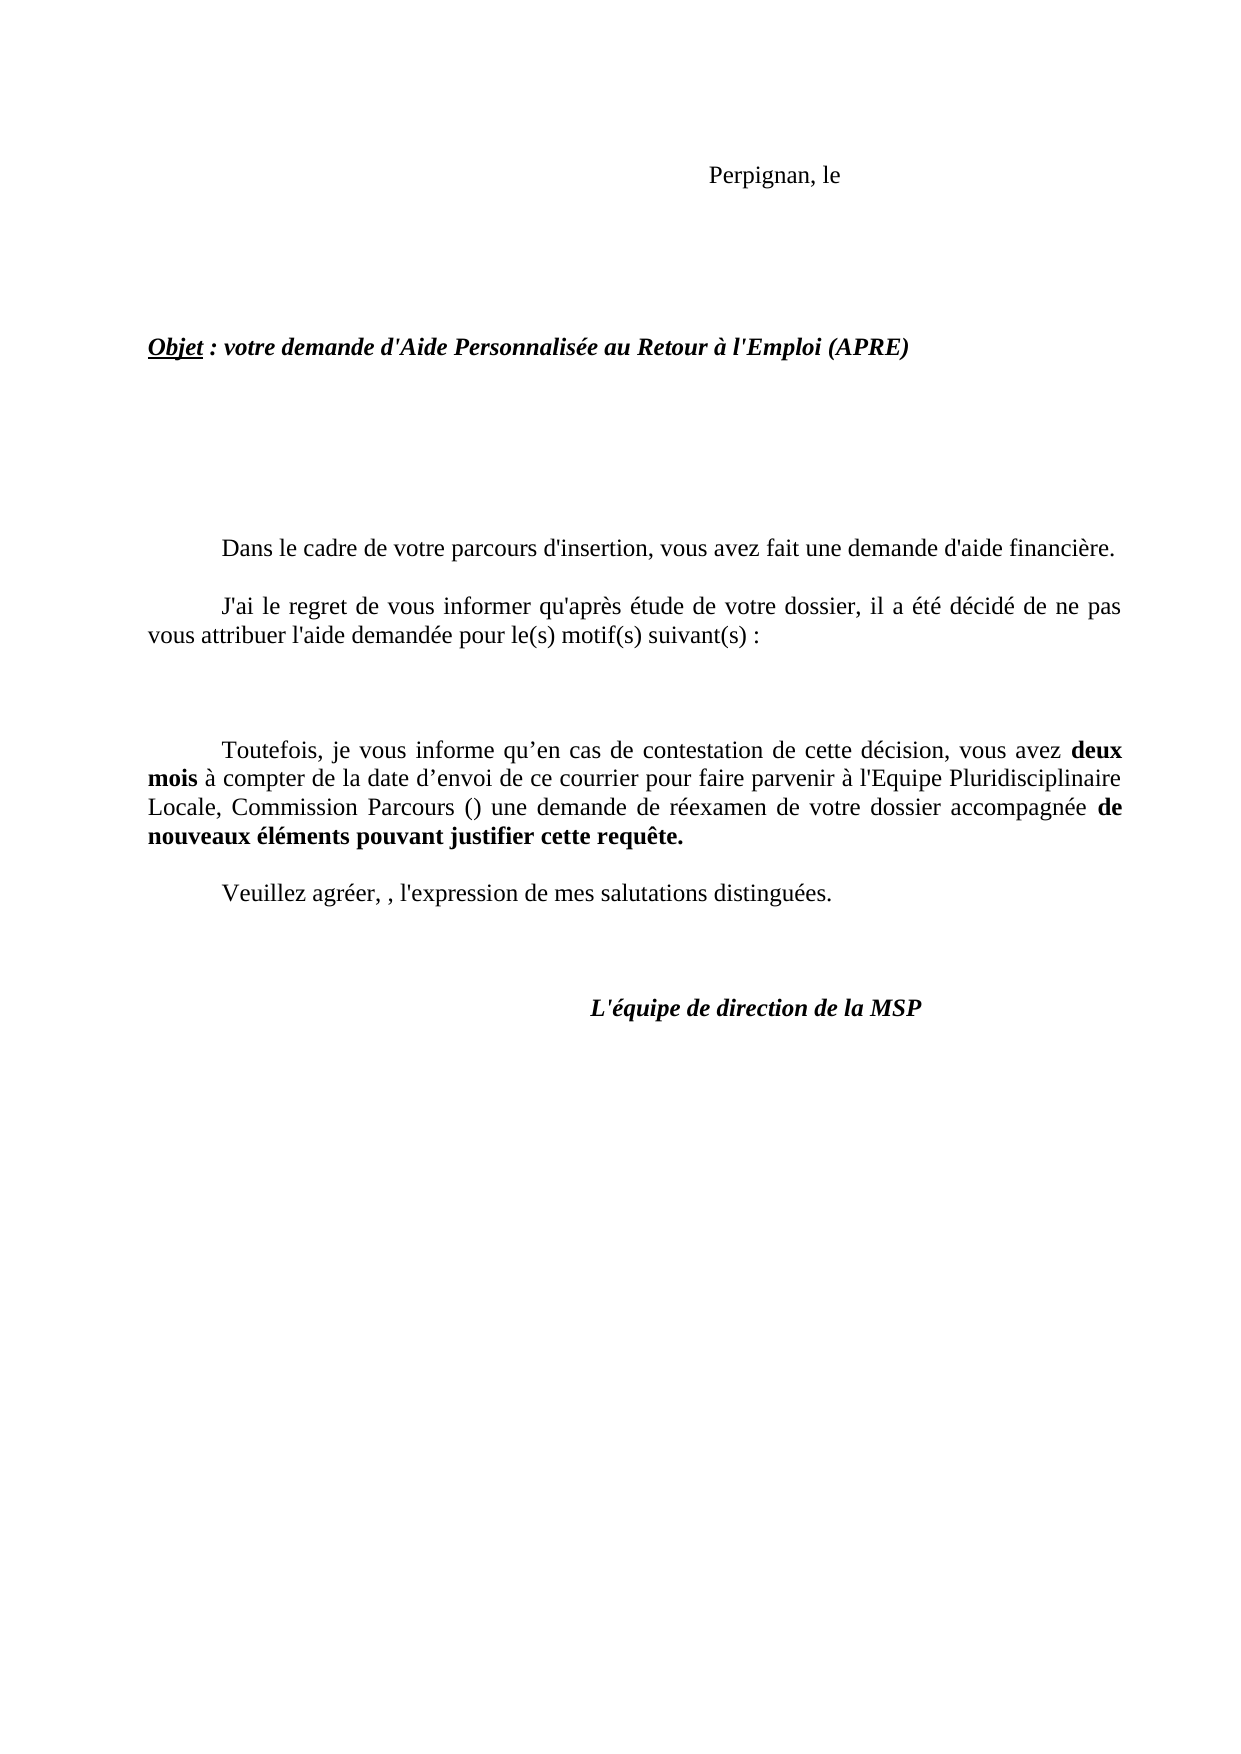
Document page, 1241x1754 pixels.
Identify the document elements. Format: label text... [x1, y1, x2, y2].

text Perpignan, le [148, 131, 1122, 188]
text J'ai le regret de vous informer qu'après étude de votre dossier, il a été décidé de ne pas vous attribuer l'aide demandée pour le(s) motif(s) suivant(s) : [148, 591, 1122, 648]
text Veuillez agréer, , l'expression de mes salutations distinguées. [148, 878, 1122, 907]
text Dans le cadre de votre parcours d'insertion, vous avez fait une demande d'aide financière. [148, 533, 1122, 562]
subtitle L'équipe de direction de la MSP [590, 993, 1122, 1022]
subtitle Objet : votre demande d'Aide Personnalisée au Retour à l'Emploi (APRE) [148, 332, 1122, 361]
text Toutefois, je vous informe qu’en cas de contestation de cette décision, vous avez deux mois à compter de la date d’envoi de ce courrier pour faire parvenir à l'Equipe Pluridisciplinaire Locale, Commission Parcours () une demande de réexamen de votre dossier accompagnée de nouveaux éléments pouvant justifier cette requête. [148, 735, 1122, 850]
